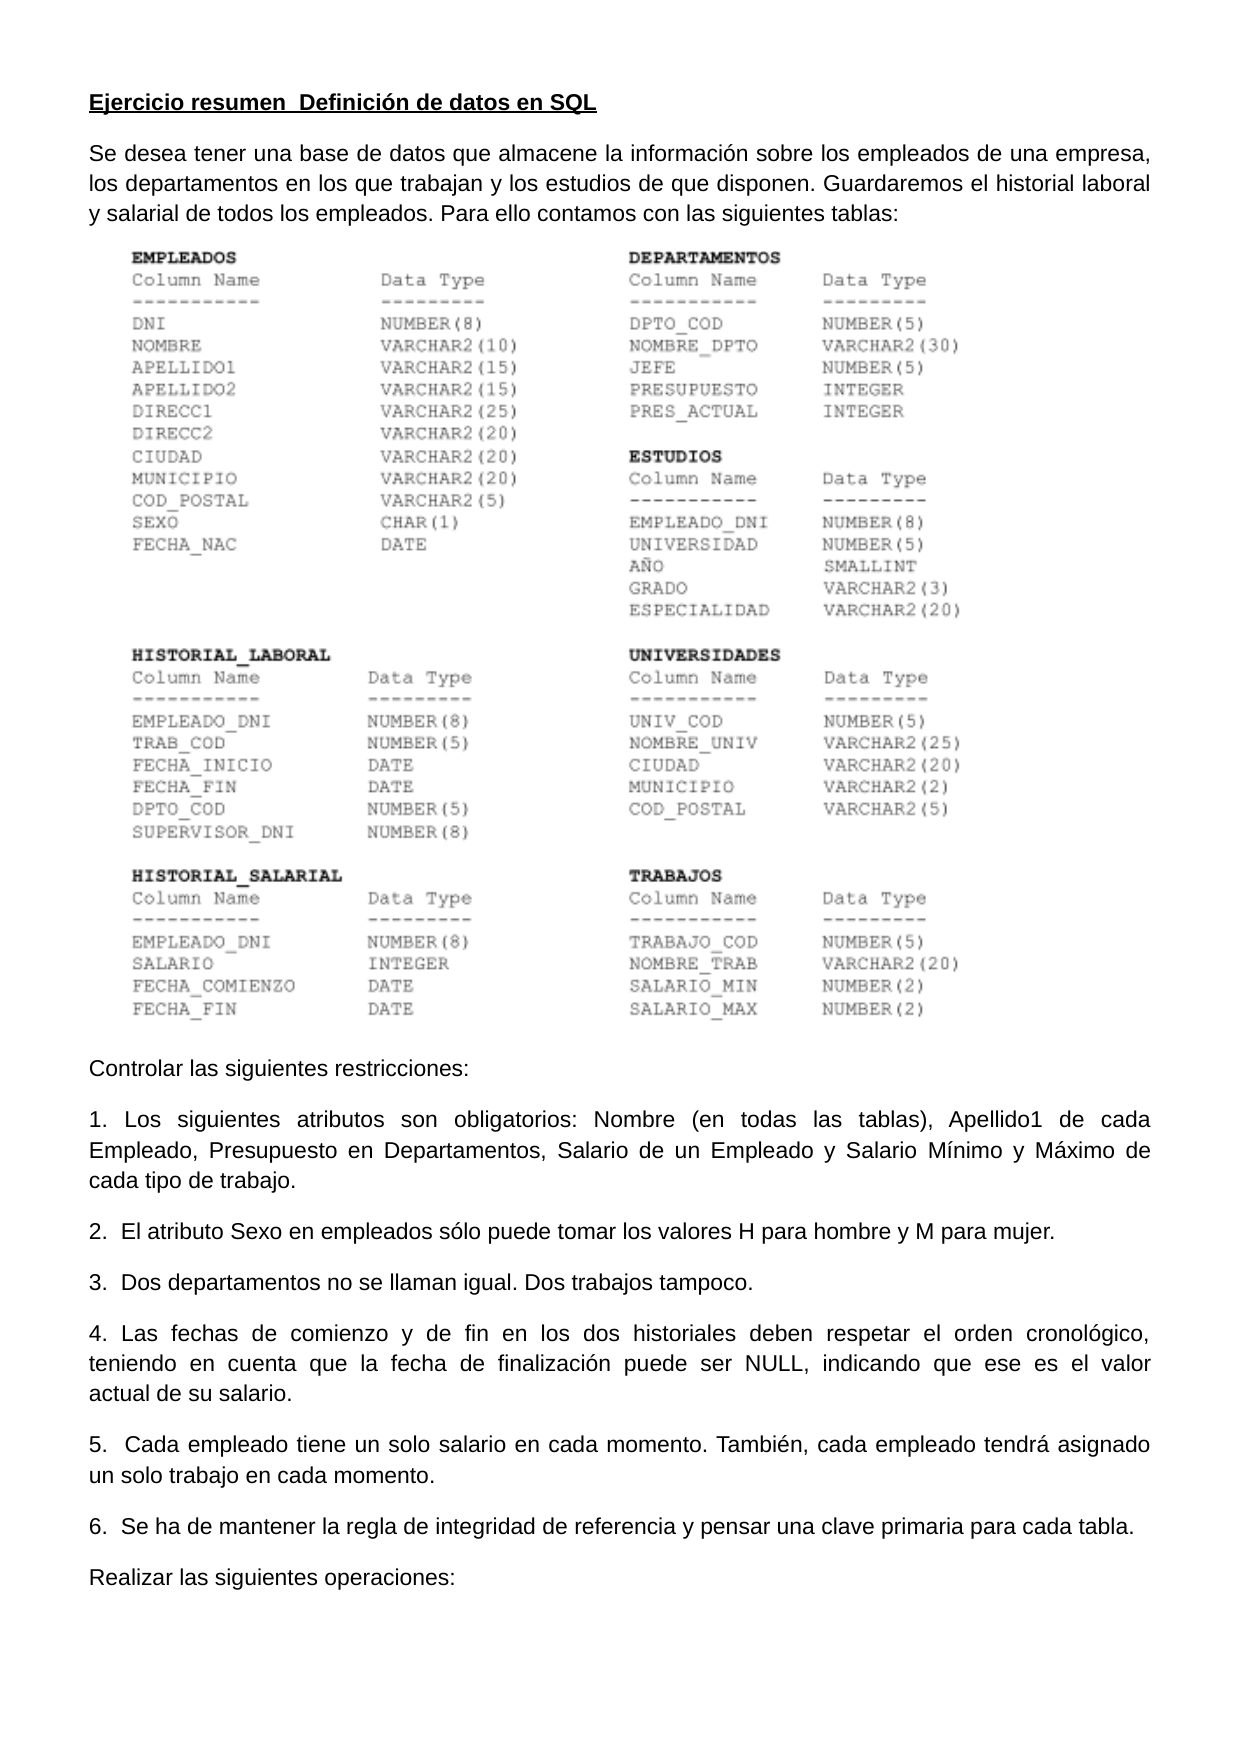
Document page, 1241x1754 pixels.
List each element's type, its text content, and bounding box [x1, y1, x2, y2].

text 4. Las fechas de comienzo y de fin en los dos historiales deben respetar el orden cronológico, teniendo en cuenta que la fecha de finalización puede ser NULL, indicando que ese es el valor actual de su salario. [89, 1320, 1152, 1407]
text 6. Se ha de mantener la regla de integridad de referencia y pensar una clave primaria para cada tabla. [89, 1513, 1152, 1539]
text Controlar las siguientes restricciones: [89, 1055, 1152, 1082]
text 3. Dos departamentos no se llaman igual. Dos trabajos tampoco. [89, 1269, 1152, 1295]
text Realizar las siguientes operaciones: [89, 1564, 1152, 1590]
text Ejercicio resumen Definición de datos en SQL [89, 89, 1152, 115]
text Se desea tener una base de datos que almacene la información sobre los empleados de una empresa, los departamentos en los que trabajan y los estudios de que disponen. Guardaremos el historial laboral y salarial de todos los empleados. Para ello contamos con las siguientes tablas: [89, 140, 1152, 226]
text 1. Los siguientes atributos son obligatorios: Nombre (en todas las tablas), Apellido1 de cada Empleado, Presupuesto en Departamentos, Salario de un Empleado y Salario Mínimo y Máximo de cada tipo de trabajo. [89, 1106, 1152, 1193]
text 2. El atributo Sexo en empleados sólo puede tomar los valores H para hombre y M para mujer. [89, 1218, 1152, 1244]
text 5. Cada empleado tiene un solo salario en cada momento. También, cada empleado tendrá asignado un solo trabajo en cada momento. [89, 1431, 1152, 1488]
